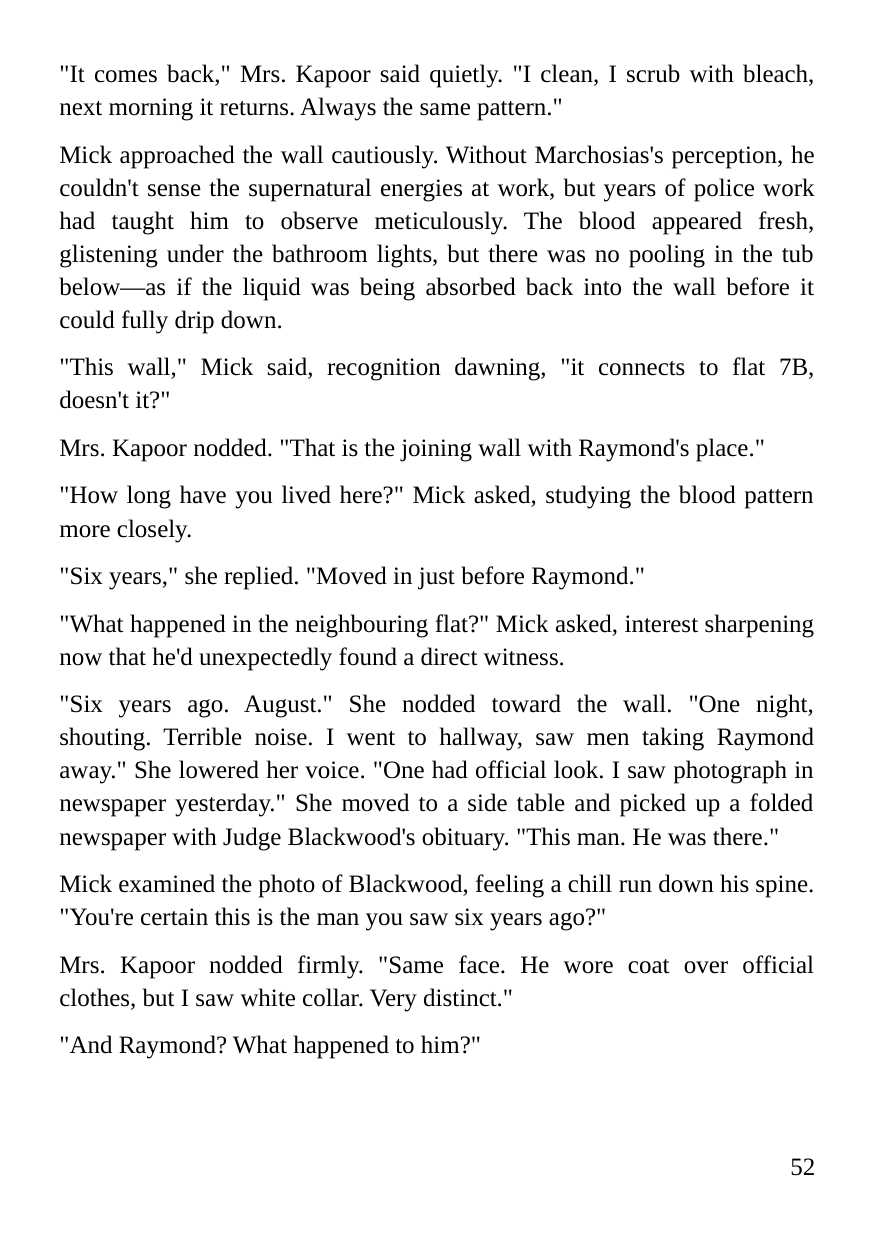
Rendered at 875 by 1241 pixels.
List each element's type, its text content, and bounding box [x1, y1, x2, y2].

text "How long have you lived here?" Mick asked, studying the blood pattern more closely. [59, 481, 815, 542]
text "Six years," she replied. "Moved in just before Raymond." [59, 561, 815, 590]
text "What happened in the neighbouring flat?" Mick asked, interest sharpening now that he'd unexpectedly found a direct witness. [59, 609, 815, 671]
text Mick approached the wall cautiously. Without Marchosias's perception, he couldn't sense the supernatural energies at work, but years of police work had taught him to observe meticulously. The blood appeared fresh, glistening under the bathroom lights, but there was no pooling in the tub below—as if the liquid was being absorbed back into the wall before it could fully drip down. [59, 140, 815, 333]
text Mick examined the photo of Blackwood, feeling a chill run down his spine. "You're certain this is the man you saw six years ago?" [59, 869, 815, 931]
text "And Raymond? What happened to him?" [59, 1030, 815, 1059]
text "This wall," Mick said, recognition dawning, "it connects to flat 7B, doesn't it?" [59, 352, 815, 414]
text "It comes back," Mrs. Kapoor said quietly. "I clean, I scrub with bleach, next morning it returns. Always the same pattern." [59, 59, 815, 121]
text "Six years ago. August." She nodded toward the wall. "One night, shouting. Terrible noise. I went to hallway, saw men taking Raymond away." She lowered her voice. "One had official look. I saw photograph in newspaper yesterday." She moved to a side table and picked up a folded newspaper with Judge Blackwood's obituary. "This man. He was there." [59, 689, 815, 850]
text Mrs. Kapoor nodded firmly. "Same face. He wore coat over official clothes, but I saw white collar. Very distinct." [59, 950, 815, 1012]
text Mrs. Kapoor nodded. "That is the joining wall with Raymond's place." [59, 433, 815, 462]
